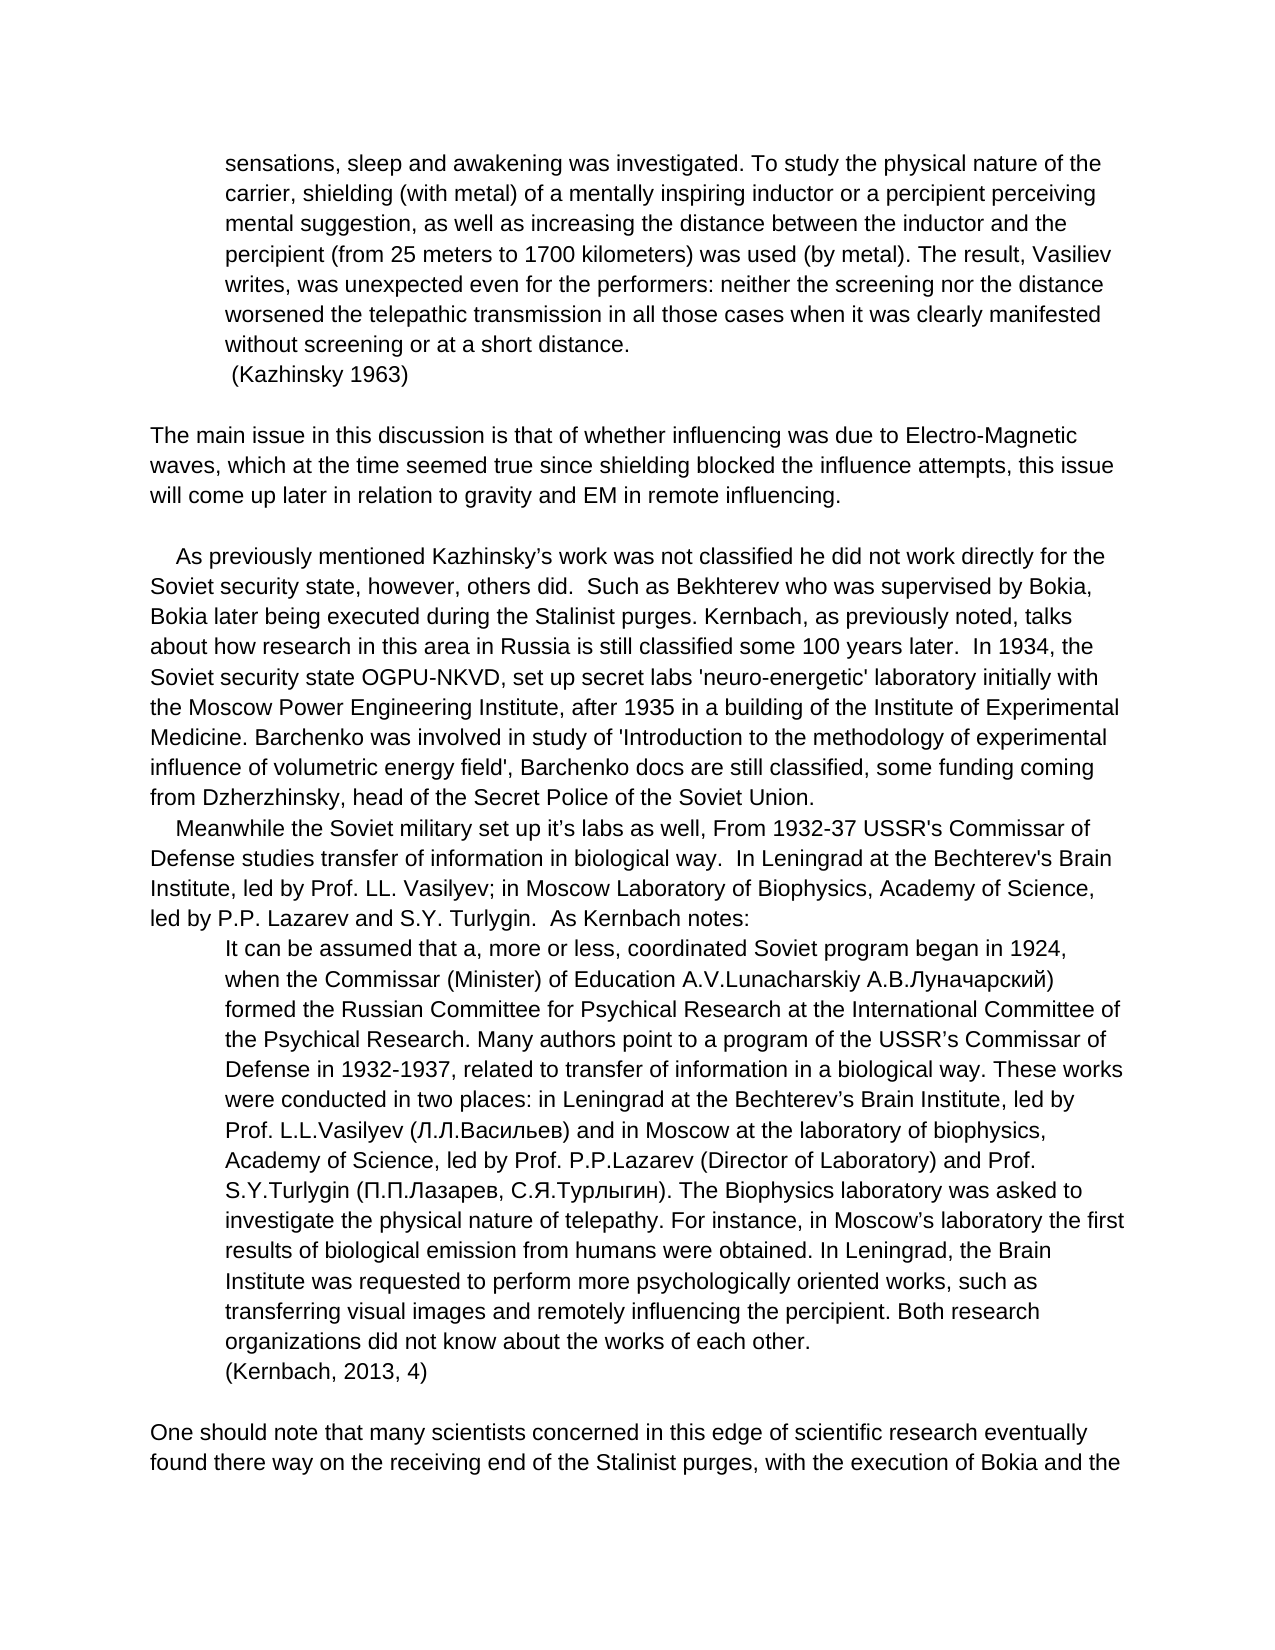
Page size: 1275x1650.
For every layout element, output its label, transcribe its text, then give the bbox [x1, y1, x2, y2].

text One should note that many scientists concerned in this edge of scientific research eventually found there way on the receiving end of the Stalinist purges, with the execution of Bokia and the [150, 1419, 1125, 1475]
text It can be assumed that a, more or less, coordinated Soviet program began in 1924, when the Commissar (Minister) of Education A.V.Lunacharskiy А.В.Луначарский) formed the Russian Committee for Psychical Research at the International Committee of the Psychical Research. Many authors point to a program of the USSR’s Commissar of Defense in 1932-1937, related to transfer of information in a biological way. These works were conducted in two places: in Leningrad at the Bechterev’s Brain Institute, led by Prof. L.L.Vasilyev (Л.Л.Васильев) and in Moscow at the laboratory of biophysics, Academy of Science, led by Prof. P.P.Lazarev (Director of Laboratory) and Prof. S.Y.Turlygin (П.П.Лазарев, С.Я.Турлыгин). The Biophysics laboratory was asked to investigate the physical nature of telepathy. For instance, in Moscow’s laboratory the first results of biological emission from humans were obtained. In Leningrad, the Brain Institute was requested to perform more psychologically oriented works, such as transferring visual images and remotely influencing the percipient. Both research organizations did not know about the works of each other. (Kernbach, 2013, 4) [225, 935, 1125, 1415]
text The main issue in this discussion is that of whether influencing was due to Electro-Magnetic waves, which at the time seemed true since shielding blocked the influence attempts, this issue will come up later in relation to gravity and EM in remote influencing. [150, 422, 1125, 509]
text sensations, sleep and awakening was investigated. To study the physical nature of the carrier, shielding (with metal) of a mentally inspiring inductor or a percipient perceiving mental suggestion, as well as increasing the distance between the inductor and the percipient (from 25 meters to 1700 kilometers) was used (by metal). The result, Vasiliev writes, was unexpected even for the performers: neither the screening nor the distance worsened the telepathic transmission in all those cases when it was clearly manifested without screening or at a short distance. (Kazhinsky 1963) [225, 150, 1125, 388]
text As previously mentioned Kazhinsky’s work was not classified he did not work directly for the Soviet security state, however, others did. Such as Bekhterev who was supervised by Bokia, Bokia later being executed during the Stalinist purges. Kernbach, as previously noted, talks about how research in this area in Russia is still classified some 100 years later. In 1934, the Soviet security state OGPU-NKVD, set up secret labs 'neuro-energetic' laboratory initially with the Moscow Power Engineering Institute, after 1935 in a building of the Institute of Experimental Medicine. Barchenko was involved in study of 'Introduction to the methodology of experimental influence of volumetric energy field', Barchenko docs are still classified, some funding coming from Dzherzhinsky, head of the Secret Police of the Soviet Union. Meanwhile the Soviet military set up it’s labs as well, From 1932-37 USSR's Commissar of Defense studies transfer of information in biological way. In Leningrad at the Bechterev's Brain Institute, led by Prof. LL. Vasilyev; in Moscow Laboratory of Biophysics, Academy of Science, led by P.P. Lazarev and S.Y. Turlygin. As Kernbach notes: [150, 543, 1125, 932]
